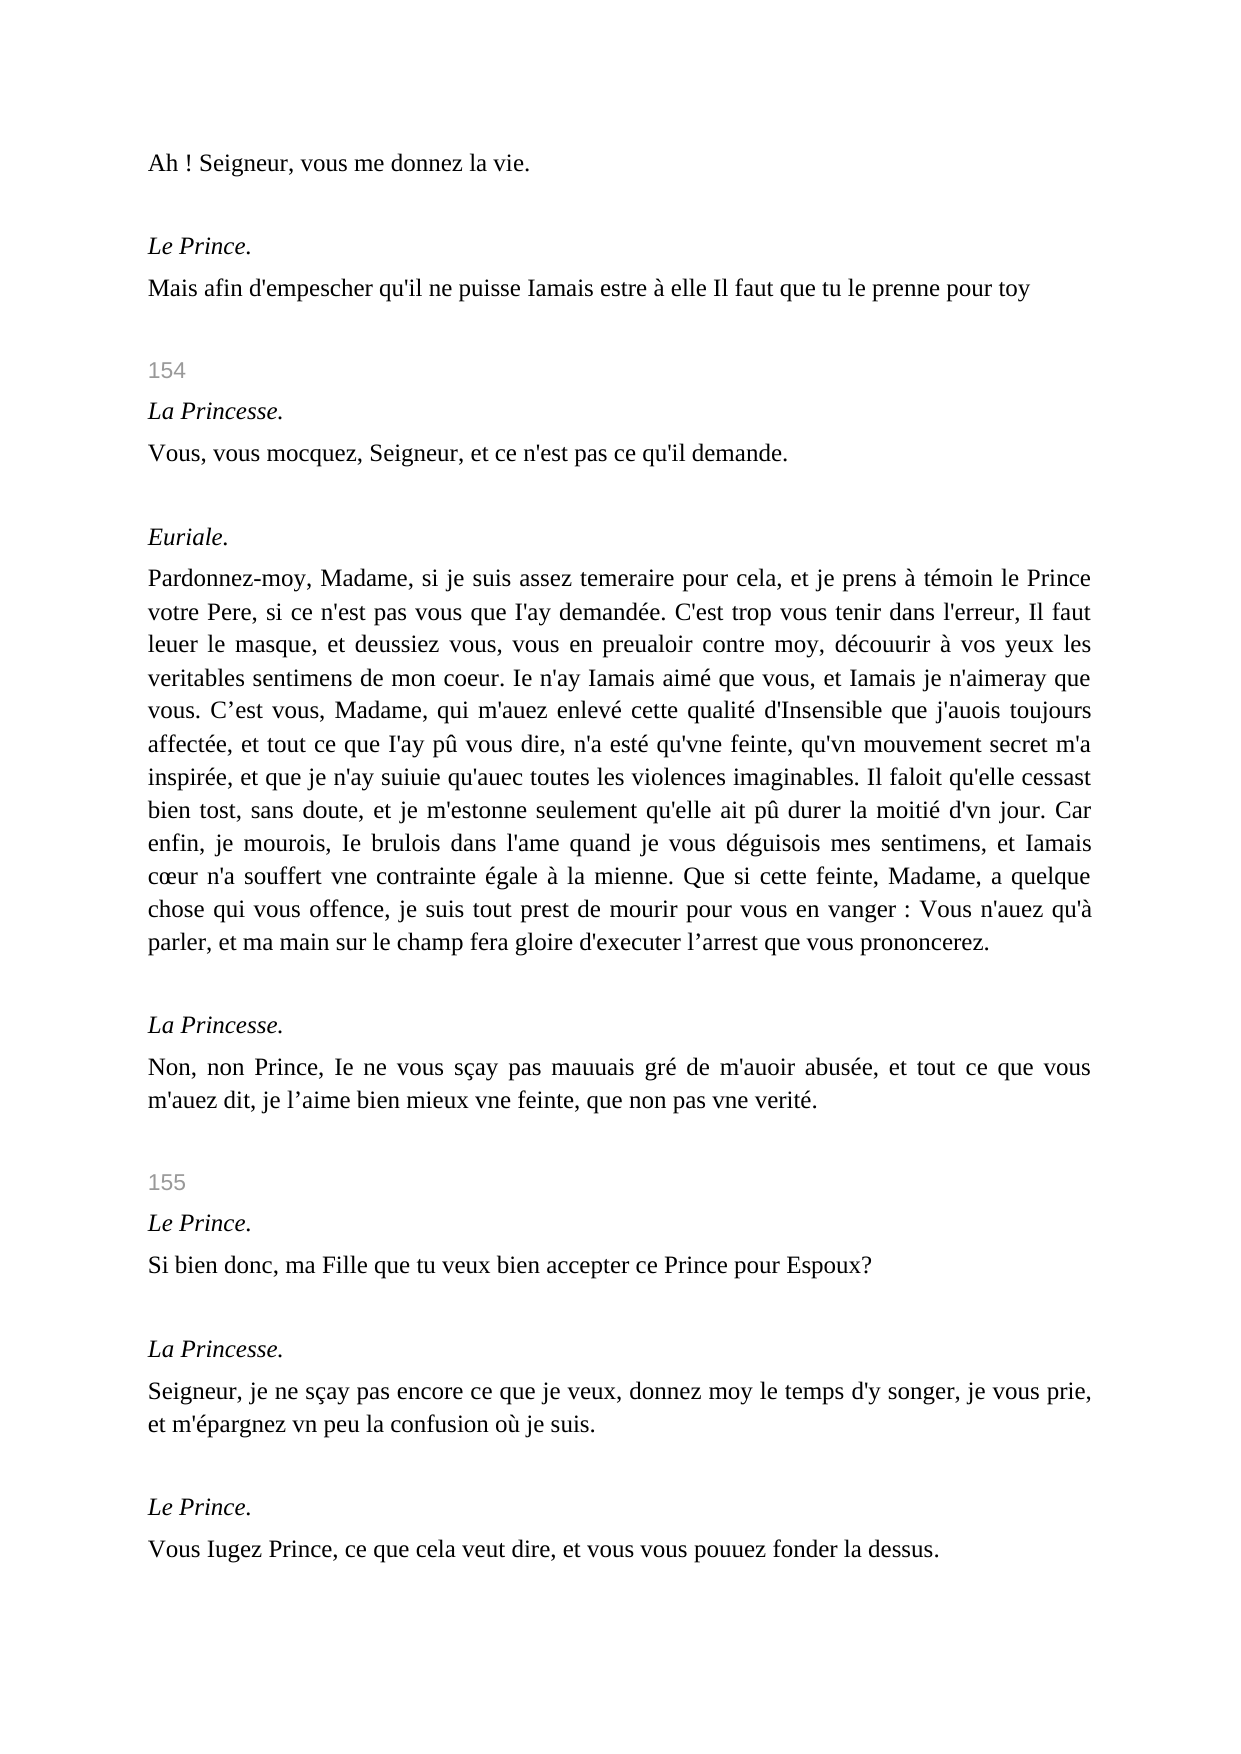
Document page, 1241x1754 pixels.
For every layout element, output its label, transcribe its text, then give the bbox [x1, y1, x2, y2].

text Mais afin d'empescher qu'il ne puisse Iamais estre à elle Il faut que tu le prenne pour toy [148, 273, 1093, 302]
text Vous Iugez Prince, ce que cela veut dire, et vous vous pouuez fonder la dessus. [148, 1534, 1093, 1563]
text Euriale. [148, 522, 1093, 550]
text La Princesse. [148, 1011, 1093, 1039]
text Le Prince. [148, 1208, 1093, 1237]
text Si bien donc, ma Fille que tu veux bien accepter ce Prince pour Espoux? [148, 1250, 1093, 1279]
text Non, non Prince, Ie ne vous sçay pas mauuais gré de m'auoir abusée, et tout ce que vous m'auez dit, je l’aime bien mieux vne feinte, que non pas vne verité. [148, 1052, 1093, 1114]
text 155 [186, 1169, 1093, 1196]
text Le Prince. [148, 1492, 1093, 1521]
text Ah ! Seigneur, vous me donnez la vie. [148, 148, 1093, 176]
text 154 [186, 357, 1093, 383]
text Le Prince. [148, 231, 1093, 260]
text La Princesse. [148, 396, 1093, 425]
text Seigneur, je ne sçay pas encore ce que je veux, donnez moy le temps d'y songer, je vous prie, et m'épargnez vn peu la confusion où je suis. [148, 1376, 1093, 1437]
text La Princesse. [148, 1334, 1093, 1363]
text Vous, vous mocquez, Seigneur, et ce n'est pas ce qu'il demande. [148, 438, 1093, 467]
text Pardonnez-moy, Madame, si je suis assez temeraire pour cela, et je prens à témoin le Prince votre Pere, si ce n'est pas vous que I'ay demandée. C'est trop vous tenir dans l'erreur, Il faut leuer le masque, et deussiez vous, vous en preualoir contre moy, découurir à vos yeux les veritables sentimens de mon coeur. Ie n'ay Iamais aimé que vous, et Iamais je n'aimeray que vous. C’est vous, Madame, qui m'auez enlevé cette qualité d'Insensible que j'auois toujours affectée, et tout ce que I'ay pû vous dire, n'a esté qu'vne feinte, qu'vn mouvement secret m'a inspirée, et que je n'ay suiuie qu'auec toutes les violences imaginables. Il faloit qu'elle cessast bien tost, sans doute, et je m'estonne seulement qu'elle ait pû durer la moitié d'vn jour. Car enfin, je mourois, Ie brulois dans l'ame quand je vous déguisois mes sentimens, et Iamais cœur n'a souffert vne contrainte égale à la mienne. Que si cette feinte, Madame, a quelque chose qui vous offence, je suis tout prest de mourir pour vous en vanger : Vous n'auez qu'à parler, et ma main sur le champ fera gloire d'executer l’arrest que vous prononcerez. [148, 563, 1093, 956]
